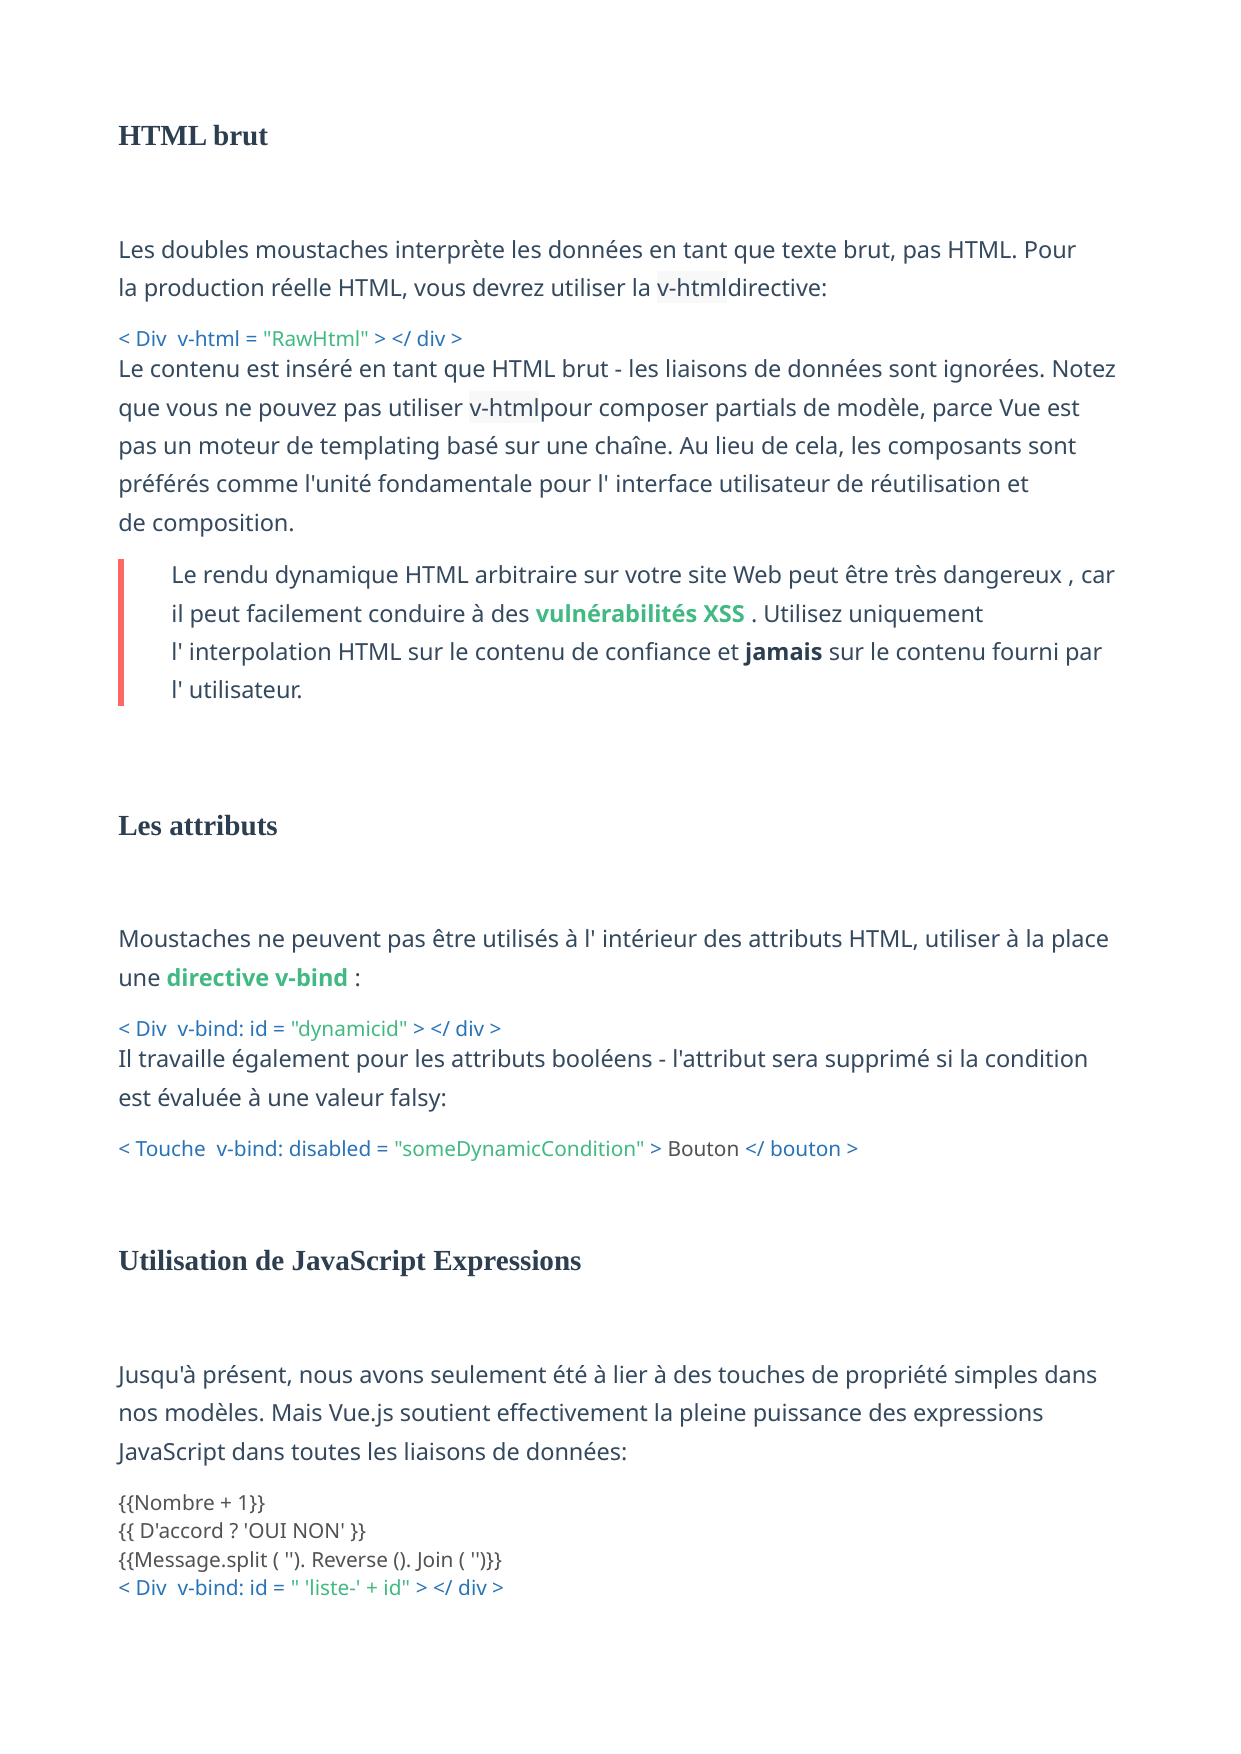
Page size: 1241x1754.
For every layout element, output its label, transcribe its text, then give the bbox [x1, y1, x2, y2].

subtitle HTML brut [118, 118, 1122, 152]
text Il travaille également pour les attributs booléens - l'attribut sera supprimé si la condition est évaluée à une valeur falsy: [118, 1042, 1122, 1113]
text Le rendu dynamique HTML arbitraire sur votre site Web peut être très dangereux , car il peut facilement conduire à des vulnérabilités XSS . Utilisez uniquement l' interpolation HTML sur le contenu de confiance et jamais sur le contenu fourni par l' utilisateur. [124, 559, 1122, 706]
table_header {{Nombre + 1}} {{ D'accord ? 'OUI NON' }} {{Message.split ( ''). Reverse (). Join ( '')}} < Div v-bind: id = " 'liste-' + id" > </ div > [118, 1488, 587, 1602]
table_header < Touche v-bind: disabled = "someDynamicCondition" > Bouton </ bouton > [118, 1134, 943, 1162]
text Jusqu'à présent, nous avons seulement été à lier à des touches de propriété simples dans nos modèles. Mais Vue.js soutient effectivement la pleine puissance des expressions JavaScript dans toutes les liaisons de données: [118, 1358, 1122, 1467]
text Moustaches ne peuvent pas être utilisés à l' intérieur des attributs HTML, utiliser à la place une directive v-bind : [118, 923, 1122, 993]
subtitle Utilisation de JavaScript Expressions [118, 1243, 1122, 1277]
text Le contenu est inséré en tant que HTML brut - les liaisons de données sont ignorées. Notez que vous ne pouvez pas utiliser v-htmlpour composer partials de modèle, parce Vue est pas un moteur de templating basé sur une chaîne. Au lieu de cela, les composants sont préférés comme l'unité fondamentale pour l' interface utilisateur de réutilisation et de composition. [118, 353, 1122, 538]
subtitle Les attributs [118, 808, 1122, 842]
table_header < Div v-bind: id = "dynamicid" > </ div > [118, 1014, 576, 1042]
text Les doubles moustaches interprète les données en tant que texte brut, pas HTML. Pour la production réelle HTML, vous devrez utiliser la v-htmldirective: [118, 233, 1122, 303]
table_header < Div v-html = "RawHtml" > </ div > [118, 324, 533, 353]
